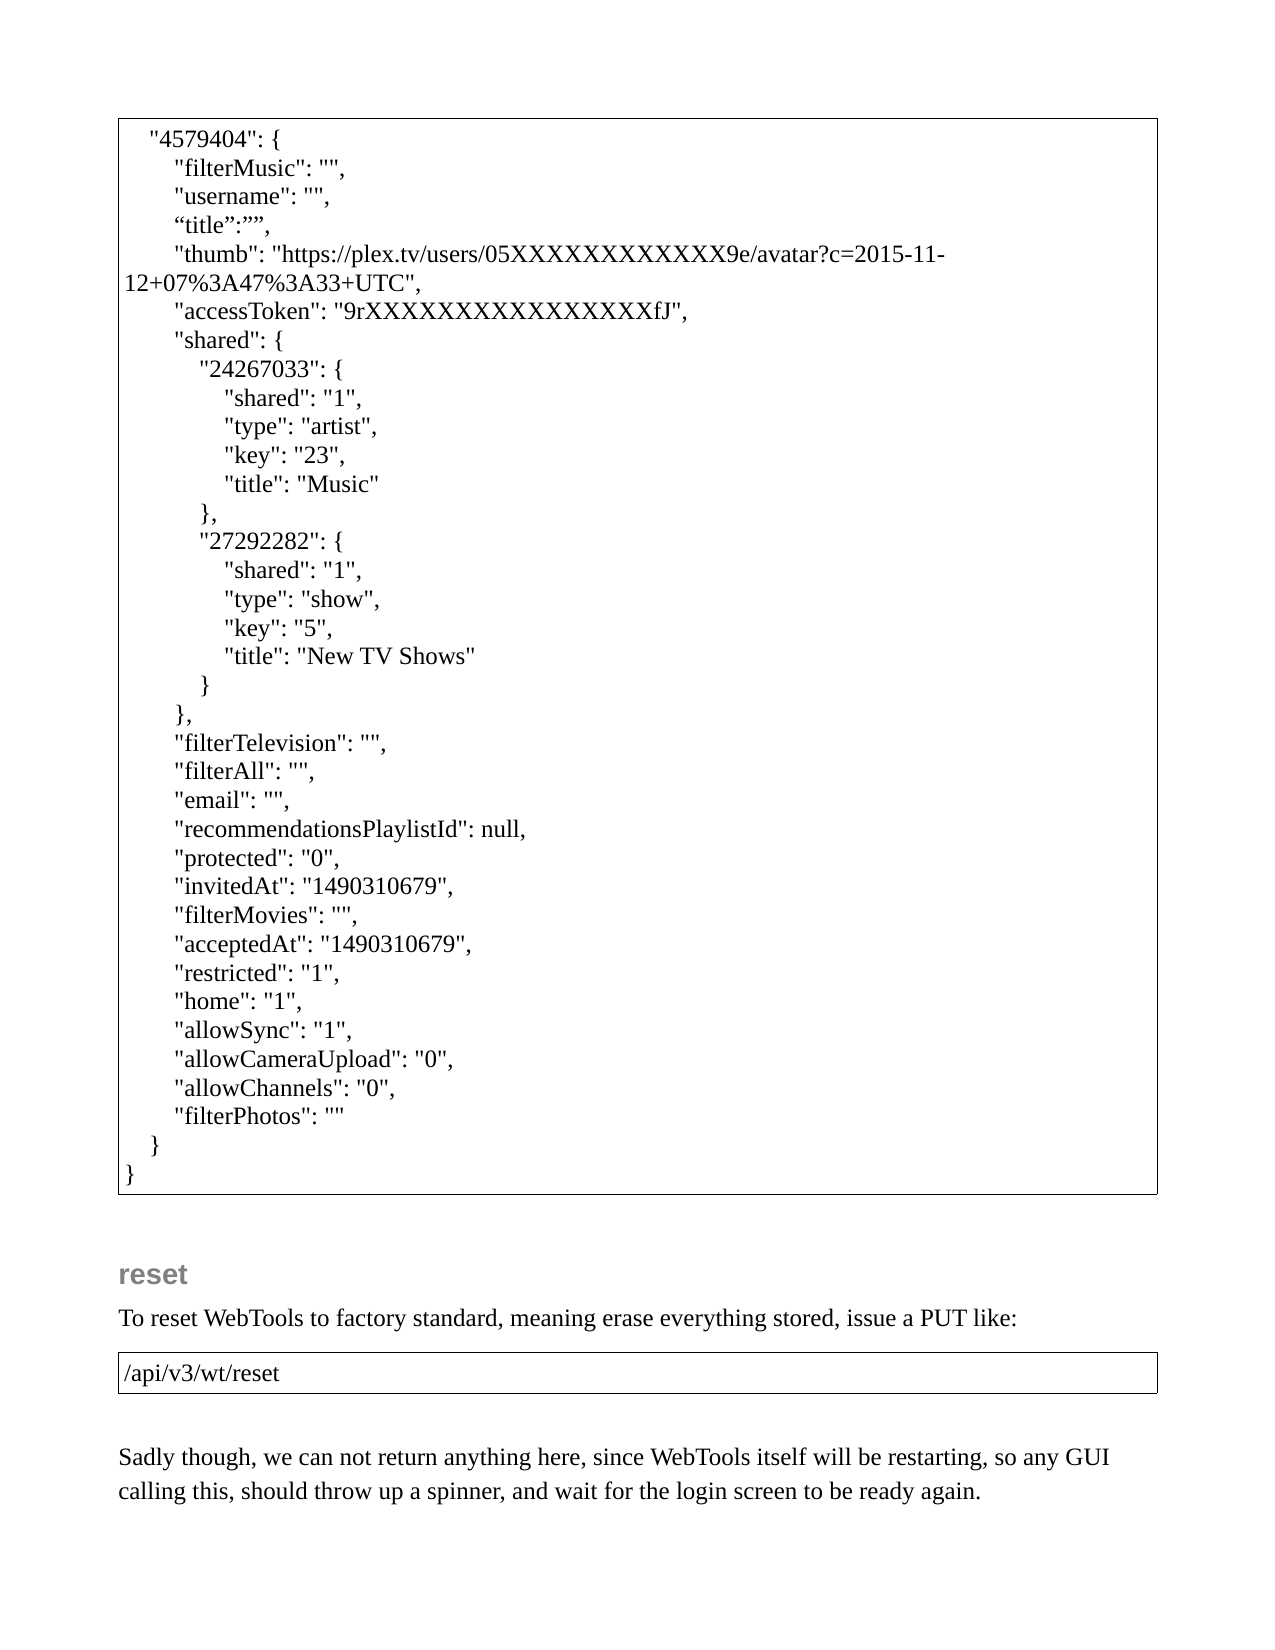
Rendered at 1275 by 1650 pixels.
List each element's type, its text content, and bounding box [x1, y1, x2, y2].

table_header /api/v3/wt/reset [119, 1353, 1157, 1393]
subtitle reset [118, 1257, 1157, 1291]
text Sadly though, we can not return anything here, since WebTools itself will be restarting, so any GUI calling this, should throw up a spinner, and wait for the login screen to be ready again. [118, 1442, 1157, 1505]
text To reset WebTools to factory standard, meaning erase everything stored, issue a PUT like: [118, 1303, 1157, 1332]
table_header "4579404": { "filterMusic": "", "username": "", “title”:””, "thumb": "https://plex.tv/users/05XXXXXXXXXXXX9e/avatar?c=2015-11-12+07%3A47%3A33+UTC", "accessToken": "9rXXXXXXXXXXXXXXXXfJ", "shared": { "24267033": { "shared": "1", "type": "artist", "key": "23", "title": "Music" }, "27292282": { "shared": "1", "type": "show", "key": "5", "title": "New TV Shows" } }, "filterTelevision": "", "filterAll": "", "email": "", "recommendationsPlaylistId": null, "protected": "0", "invitedAt": "1490310679", "filterMovies": "", "acceptedAt": "1490310679", "restricted": "1", "home": "1", "allowSync": "1", "allowCameraUpload": "0", "allowChannels": "0", "filterPhotos": "" } } [119, 119, 1157, 1193]
